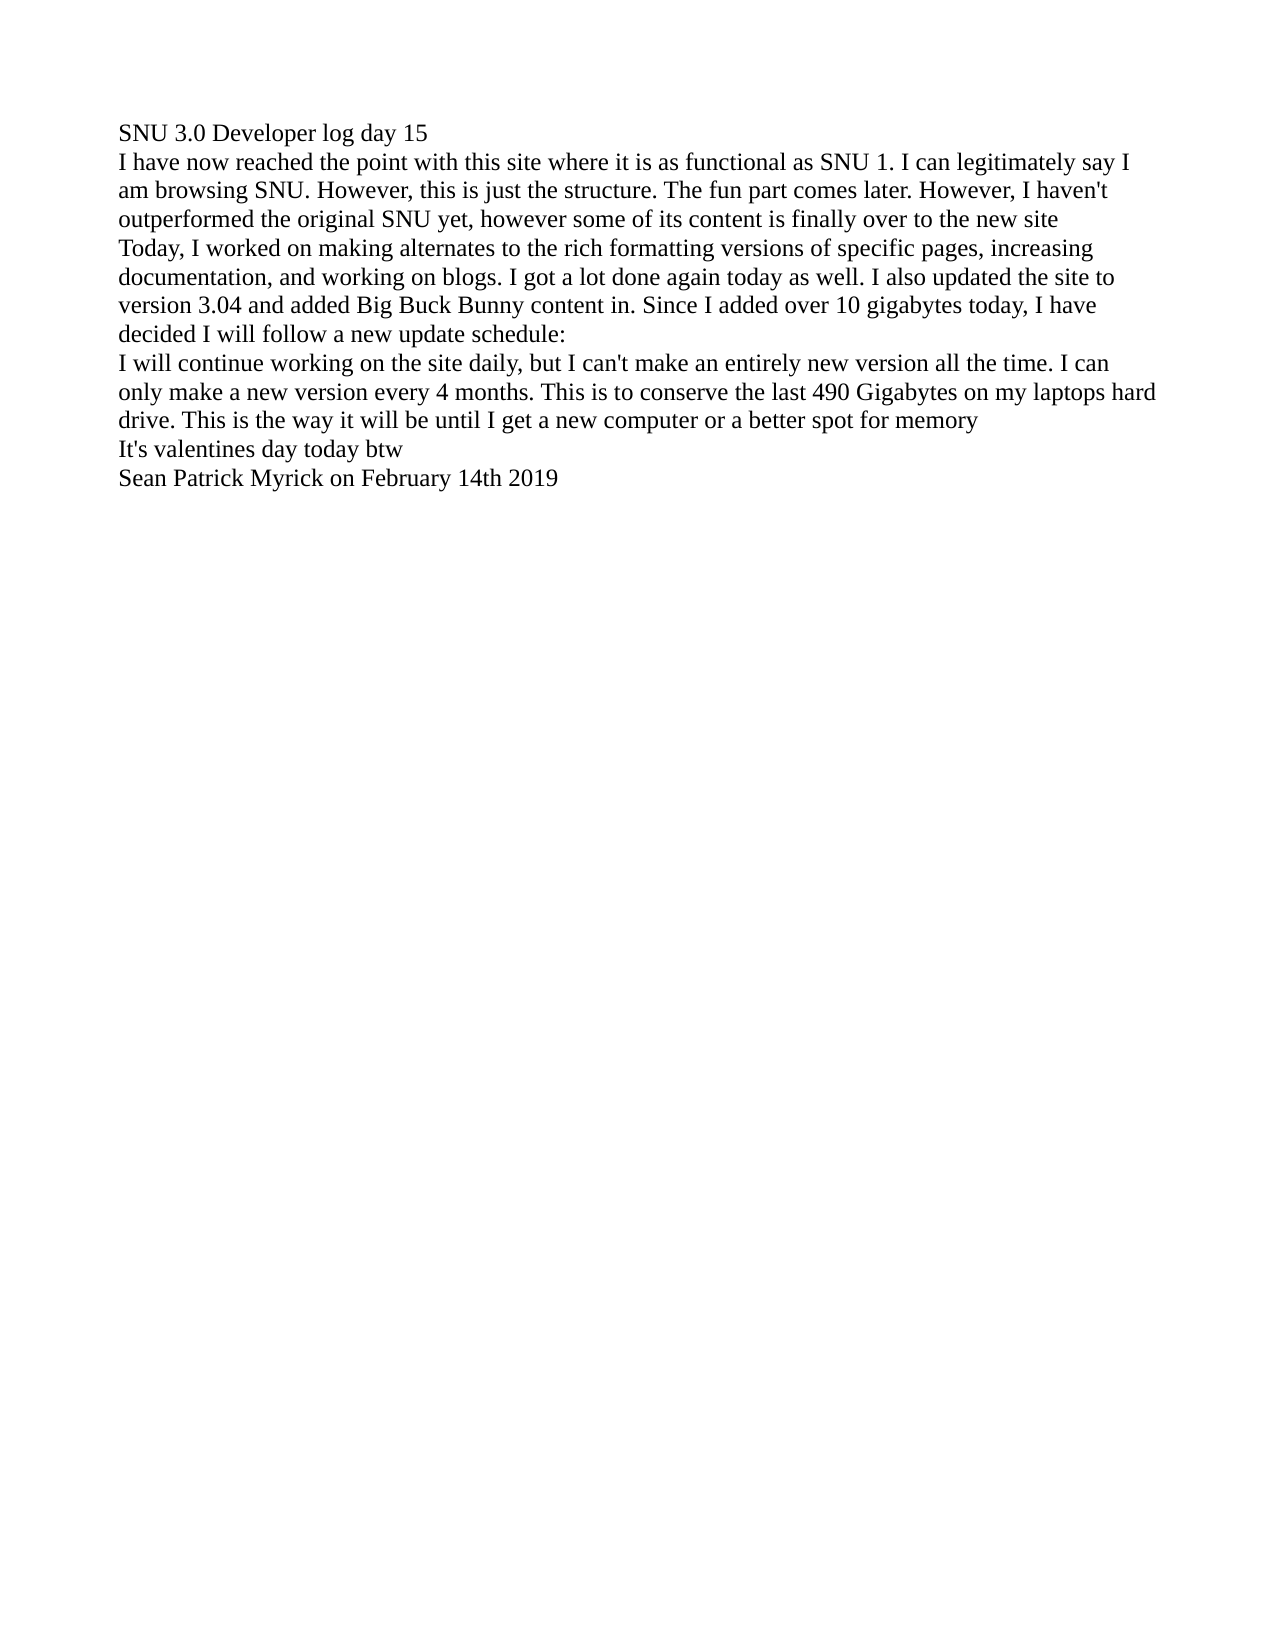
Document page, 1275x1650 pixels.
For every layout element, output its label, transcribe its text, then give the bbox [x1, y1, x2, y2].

text SNU 3.0 Developer log day 15 [118, 118, 1157, 147]
text I have now reached the point with this site where it is as functional as SNU 1. I can legitimately say I am browsing SNU. However, this is just the structure. The fun part comes later. However, I haven't outperformed the original SNU yet, however some of its content is finally over to the new site [118, 147, 1157, 233]
text It's valentines day today btw [118, 434, 1157, 463]
text Sean Patrick Myrick on February 14th 2019 [118, 463, 1157, 492]
text I will continue working on the site daily, but I can't make an entirely new version all the time. I can only make a new version every 4 months. This is to conserve the last 490 Gigabytes on my laptops hard drive. This is the way it will be until I get a new computer or a better spot for memory [118, 348, 1157, 434]
text Today, I worked on making alternates to the rich formatting versions of specific pages, increasing documentation, and working on blogs. I got a lot done again today as well. I also updated the site to version 3.04 and added Big Buck Bunny content in. Since I added over 10 gigabytes today, I have decided I will follow a new update schedule: [118, 233, 1157, 348]
